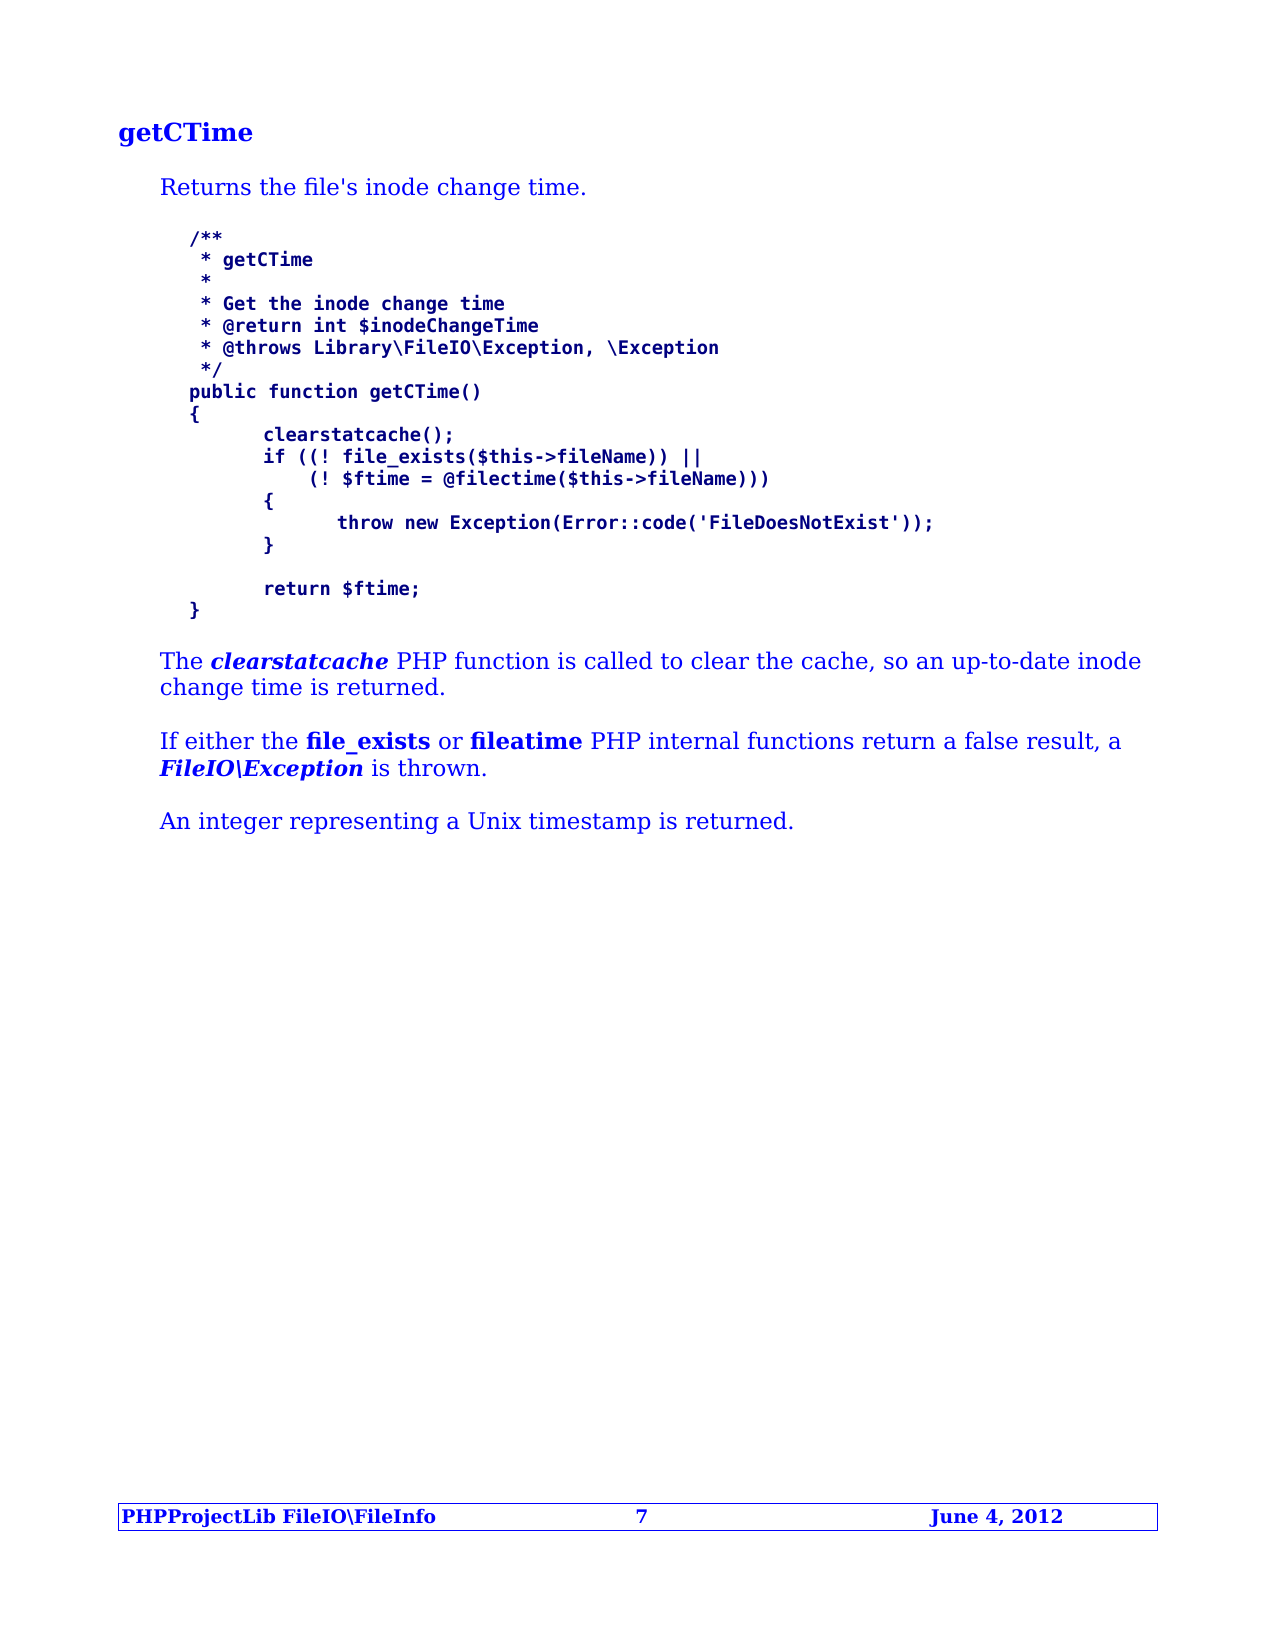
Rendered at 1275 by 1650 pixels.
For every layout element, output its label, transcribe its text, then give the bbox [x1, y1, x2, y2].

text The clearstatcache PHP function is called to clear the cache, so an up-to-date inode change time is returned. [159, 648, 1157, 701]
list { [189, 402, 1157, 424]
list public function getCTime() [189, 381, 1157, 402]
list } [189, 534, 1157, 556]
text If either the file_exists or fileatime PHP internal functions return a false result, a FileIO\Exception is thrown. [159, 728, 1157, 782]
list */ [189, 359, 1157, 381]
list { [189, 490, 1157, 512]
list if ((! file_exists($this->fileName)) || [189, 446, 1157, 468]
list throw new Exception(Error::code('FileDoesNotExist')); [189, 512, 1157, 534]
list * [189, 271, 1157, 293]
list /** [189, 227, 1157, 249]
list } [189, 599, 1157, 621]
list return $ftime; [189, 577, 1157, 599]
list * @throws Library\FileIO\Exception, \Exception [189, 337, 1157, 359]
text Returns the file's inode change time. [159, 174, 1157, 201]
list * @return int $inodeChangeTime [189, 315, 1157, 337]
text An integer representing a Unix timestamp is returned. [159, 808, 1157, 835]
title getCTime [118, 118, 1157, 147]
list (! $ftime = @filectime($this->fileName))) [189, 468, 1157, 490]
list clearstatcache(); [189, 424, 1157, 446]
list * Get the inode change time [189, 293, 1157, 315]
list * getCTime [189, 249, 1157, 271]
